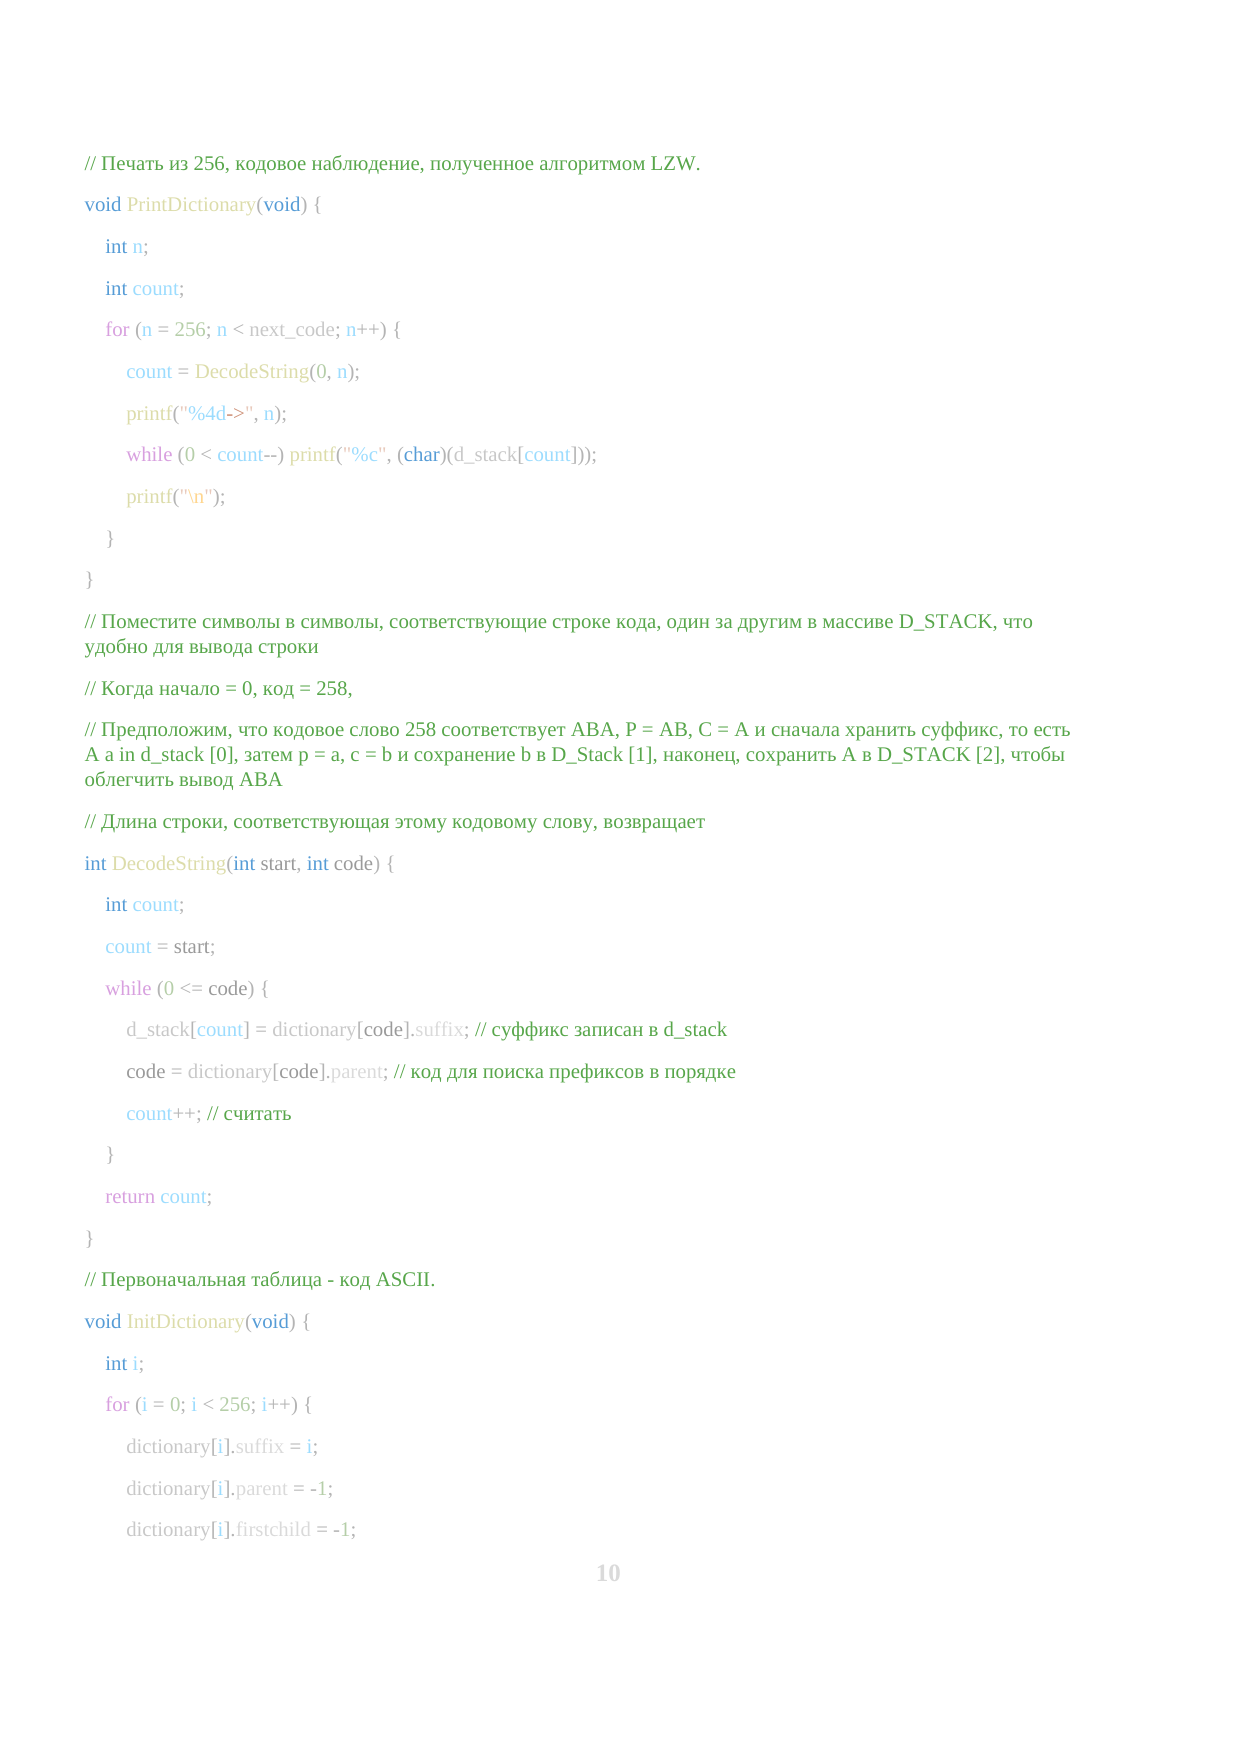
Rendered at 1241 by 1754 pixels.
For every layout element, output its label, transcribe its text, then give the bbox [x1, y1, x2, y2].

text while (0 < count--) printf("%c", (char)(d_stack[count])); [84, 442, 1090, 467]
text void PrintDictionary(void) { [84, 192, 1090, 217]
text int n; [84, 233, 1090, 258]
text 10 [84, 1558, 1090, 1587]
text void InitDictionary(void) { [84, 1308, 1090, 1333]
text code = dictionary[code].parent; // код для поиска префиксов в порядке [84, 1058, 1090, 1083]
text } [84, 1225, 1090, 1250]
text // Предположим, что кодовое слово 258 соответствует ABA, P = AB, C = A и сначала хранить суффикс, то есть A a in d_stack [0], затем p = a, c = b и сохранение b в D_Stack [1], наконец, сохранить A в D_STACK [2], чтобы облегчить вывод ABA [84, 717, 1090, 792]
text // Когда начало = 0, код = 258, [84, 675, 1090, 700]
text // Длина строки, соответствующая этому кодовому слову, возвращает [84, 808, 1090, 833]
text } [84, 525, 1090, 550]
text for (i = 0; i < 256; i++) { [84, 1392, 1090, 1417]
text int i; [84, 1350, 1090, 1375]
text } [84, 1142, 1090, 1167]
text // Первоначальная таблица - код ASCII. [84, 1267, 1090, 1292]
text dictionary[i].suffix = i; [84, 1433, 1090, 1458]
text count++; // считать [84, 1100, 1090, 1125]
text return count; [84, 1183, 1090, 1208]
text printf("\n"); [84, 483, 1090, 508]
text int count; [84, 275, 1090, 300]
text dictionary[i].firstchild = -1; [84, 1517, 1090, 1542]
text d_stack[count] = dictionary[code].suffix; // суффикс записан в d_stack [84, 1017, 1090, 1042]
text count = DecodeString(0, n); [84, 358, 1090, 383]
text dictionary[i].parent = -1; [84, 1475, 1090, 1500]
text count = start; [84, 933, 1090, 958]
text for (n = 256; n < next_code; n++) { [84, 317, 1090, 342]
text } [84, 567, 1090, 592]
text while (0 <= code) { [84, 975, 1090, 1000]
text // Поместите символы в символы, соответствующие строке кода, один за другим в массиве D_STACK, что удобно для вывода строки [84, 608, 1090, 658]
text printf("%4d->", n); [84, 400, 1090, 425]
text int DecodeString(int start, int code) { [84, 850, 1090, 875]
text int count; [84, 892, 1090, 917]
text // Печать из 256, кодовое наблюдение, полученное алгоритмом LZW. [84, 150, 1090, 175]
